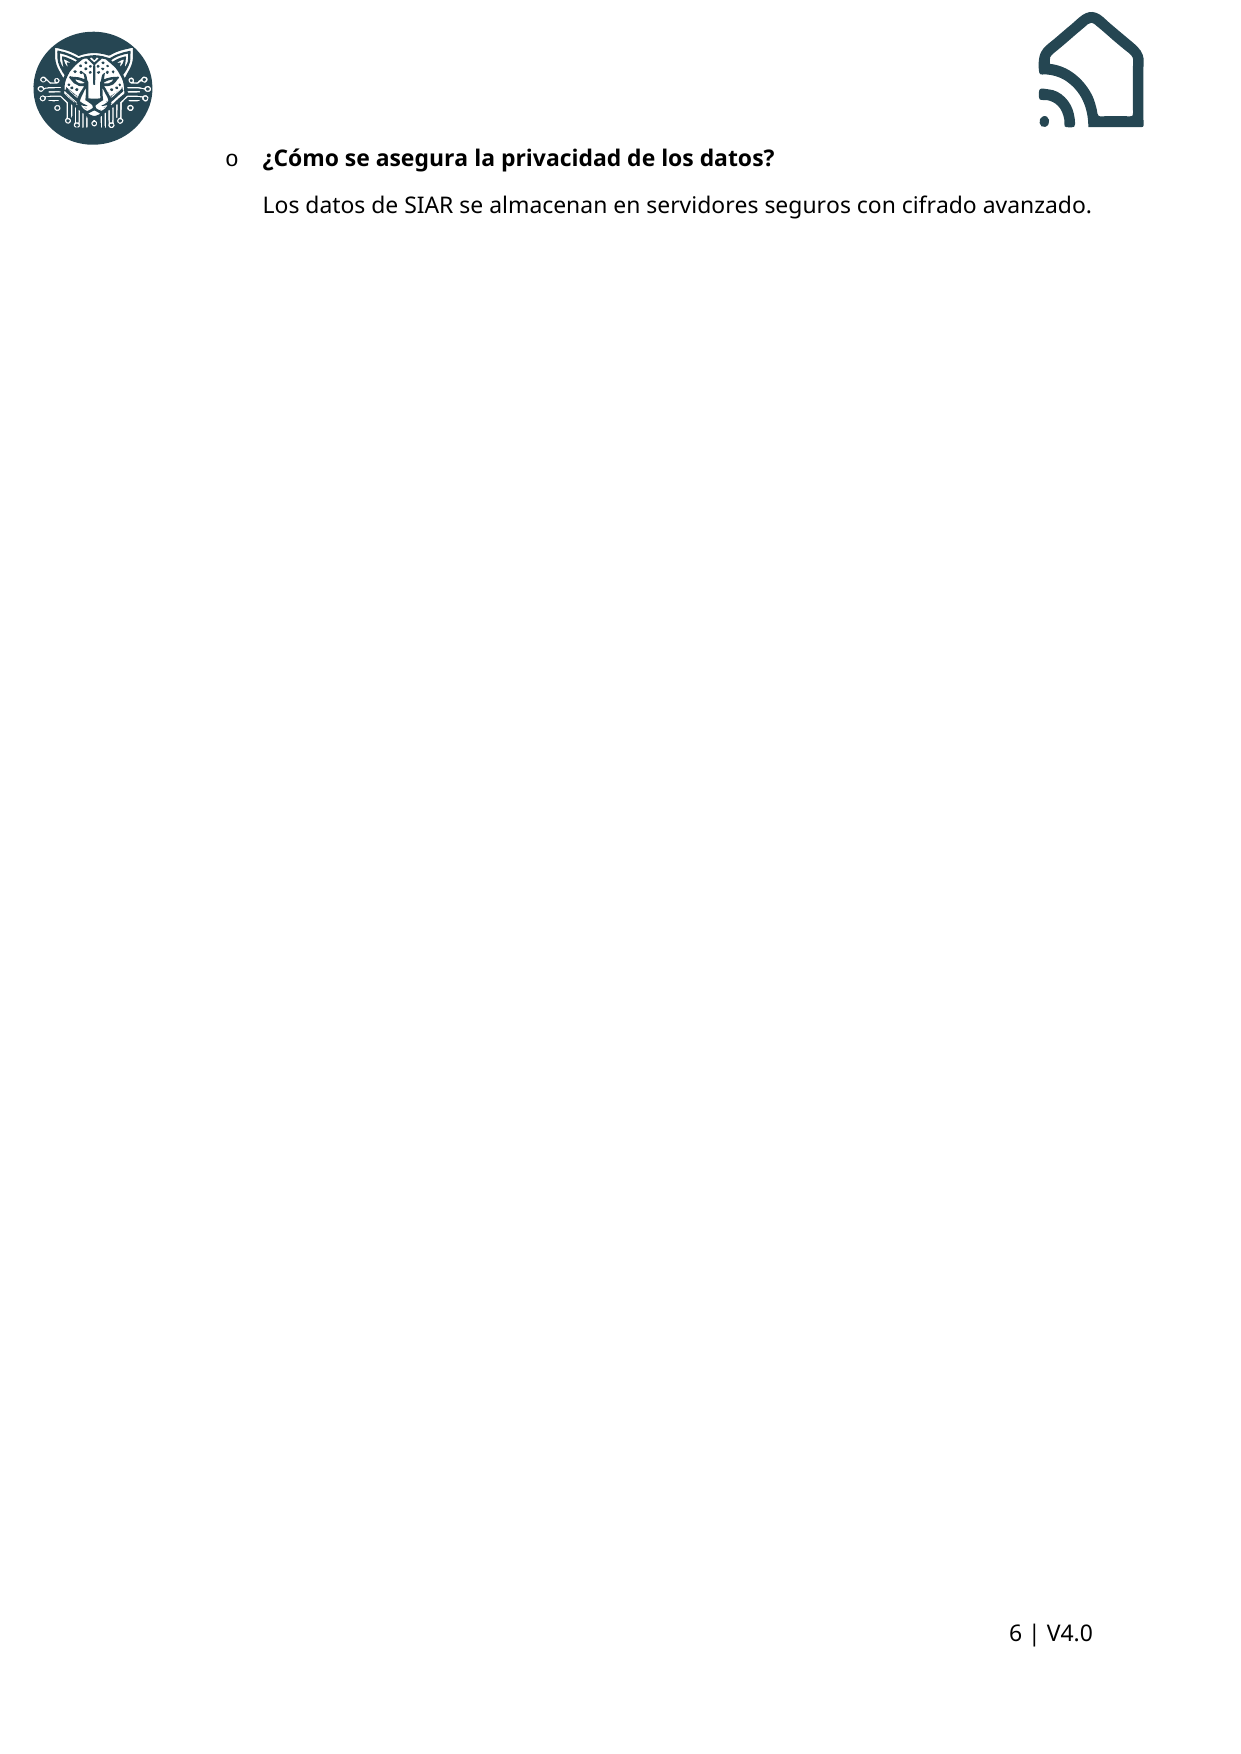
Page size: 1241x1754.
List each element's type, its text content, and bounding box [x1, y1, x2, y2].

list ¿Cómo se asegura la privacidad de los datos? Los datos de SIAR se almacenan en servidores seguros con cifrado avanzado. [225, 142, 1093, 220]
